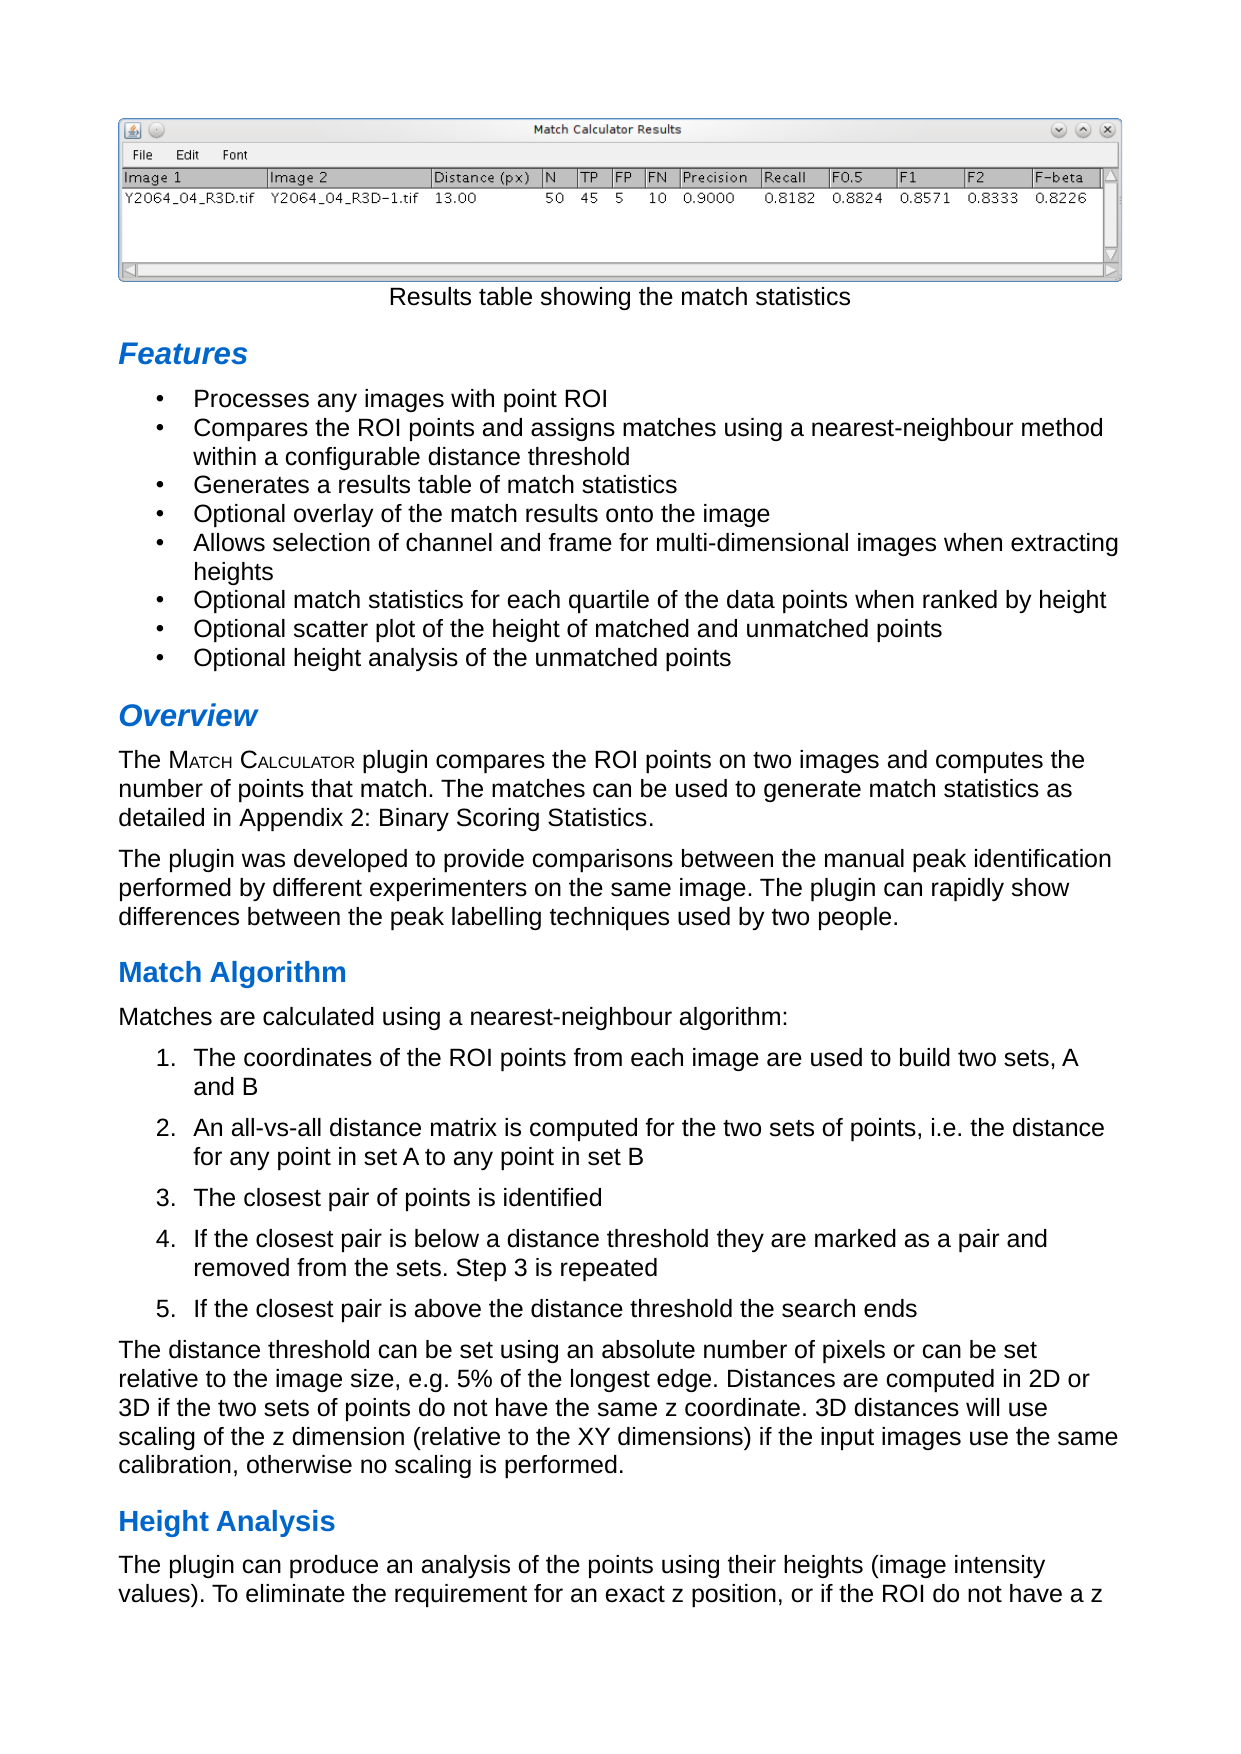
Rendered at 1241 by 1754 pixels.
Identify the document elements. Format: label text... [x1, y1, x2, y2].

text Results table showing the match statistics [118, 282, 1122, 310]
subtitle Overview [118, 697, 1122, 733]
subtitle Features [118, 335, 1122, 371]
list Processes any images with point ROI [156, 384, 1122, 413]
list Optional scatter plot of the height of matched and unmatched points [156, 614, 1122, 643]
list Compares the ROI points and assigns matches using a nearest-neighbour method within a configurable distance threshold [156, 413, 1122, 470]
text The plugin was developed to provide comparisons between the manual peak identification performed by different experimenters on the same image. The plugin can rapidly show differences between the peak labelling techniques used by two people. [118, 844, 1122, 931]
list Optional overlay of the match results onto the image [156, 499, 1122, 528]
subtitle Height Analysis [118, 1504, 1122, 1538]
list An all-vs-all distance matrix is computed for the two sets of points, i.e. the distance for any point in set A to any point in set B [156, 1113, 1122, 1170]
list Optional match statistics for each quartile of the data points when ranked by height [156, 586, 1122, 614]
list If the closest pair is below a distance threshold they are marked as a pair and removed from the sets. Step 3 is repeated [156, 1224, 1122, 1282]
list Generates a results table of match statistics [156, 470, 1122, 499]
list The closest pair of points is identified [156, 1183, 1122, 1212]
list Optional height analysis of the unmatched points [156, 643, 1122, 672]
list If the closest pair is above the distance threshold the search ends [156, 1294, 1122, 1323]
subtitle Match Algorithm [118, 956, 1122, 989]
text The Match Calculator plugin compares the ROI points on two images and computes the number of points that match. The matches can be used to generate match statistics as detailed in Appendix 2: Binary Scoring Statistics. [118, 746, 1122, 832]
list The coordinates of the ROI points from each image are used to build two sets, A and B [156, 1043, 1122, 1100]
picture [118, 118, 1123, 282]
text The plugin can produce an analysis of the points using their heights (image intensity values). To eliminate the requirement for an exact z position, or if the ROI do not have a z [118, 1550, 1122, 1608]
list Allows selection of channel and frame for multi-dimensional images when extracting heights [156, 528, 1122, 586]
text Matches are calculated using a nearest-neighbour algorithm: [118, 1002, 1122, 1030]
text The distance threshold can be set using an absolute number of pixels or can be set relative to the image size, e.g. 5% of the longest edge. Distances are computed in 2D or 3D if the two sets of points do not have the same z coordinate. 3D distances will use scaling of the z dimension (relative to the XY dimensions) if the input images use the same calibration, otherwise no scaling is performed. [118, 1335, 1122, 1479]
